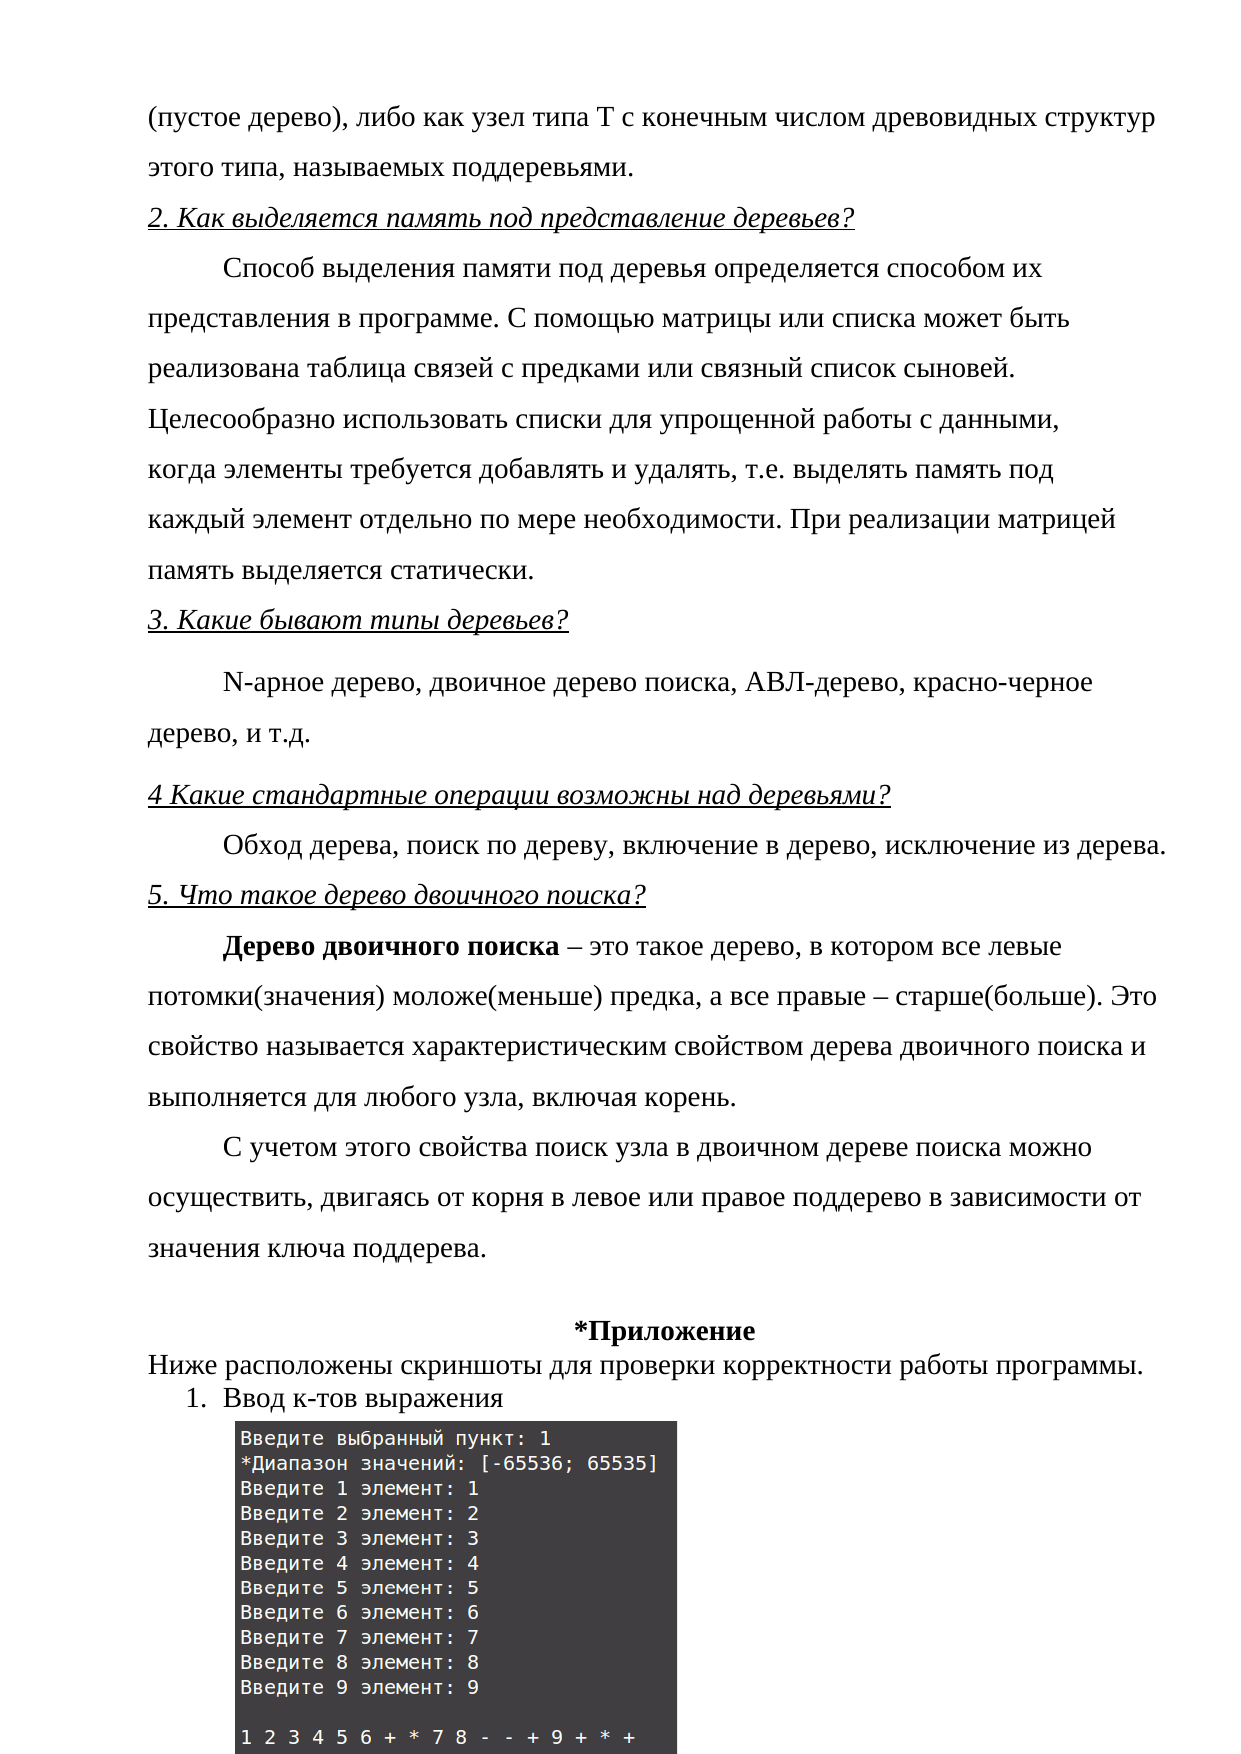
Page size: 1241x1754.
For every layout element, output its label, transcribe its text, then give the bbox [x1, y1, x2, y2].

text Обход дерева, поиск по дереву, включение в дерево, исключение из дерева. [148, 827, 1181, 861]
text *Приложение [148, 1313, 1181, 1347]
text Ниже расположены скриншоты для проверки корректности работы программы. [148, 1347, 1181, 1381]
text (пустое дерево), либо как узел типа Т с конечным числом древовидных структур этого типа, называемых поддеревьями. 2. Как выделяется память под представление деревьев? [148, 99, 1181, 233]
picture [235, 1421, 678, 1754]
text N-арное дерево, двоичное дерево поиска, АВЛ-дерево, красно-черное дерево, и т.д. [148, 664, 1181, 748]
list Ввод к-тов выражения [185, 1381, 1181, 1414]
text Способ выделения памяти под деревья определяется способом их представления в программе. C помощью матрицы или списка может быть реализована таблица связей с предками или связный список сыновей. Целесообразно использовать списки для упрощенной работы с данными, когда элементы требуется добавлять и удалять, т.е. выделять память под каждый элемент отдельно по мере необходимости. При реализации матрицей память выделяется статически. 3. Какие бывают типы деревьев? [148, 250, 1181, 636]
text 4 Какие стандартные операции возможны над деревьями? [148, 777, 1181, 810]
text 5. Что такое дерево двоичного поиска? [148, 877, 1181, 911]
text Дерево двоичного поиска – это такое дерево, в котором все левые потомки(значения) моложе(меньше) предка, а все правые – старше(больше). Это свойство называется характеристическим свойством дерева двоичного поиска и выполняется для любого узла, включая корень. С учетом этого свойства поиск узла в двоичном дереве поиска можно осуществить, двигаясь от корня в левое или правое поддерево в зависимости от значения ключа поддерева. [148, 928, 1181, 1263]
